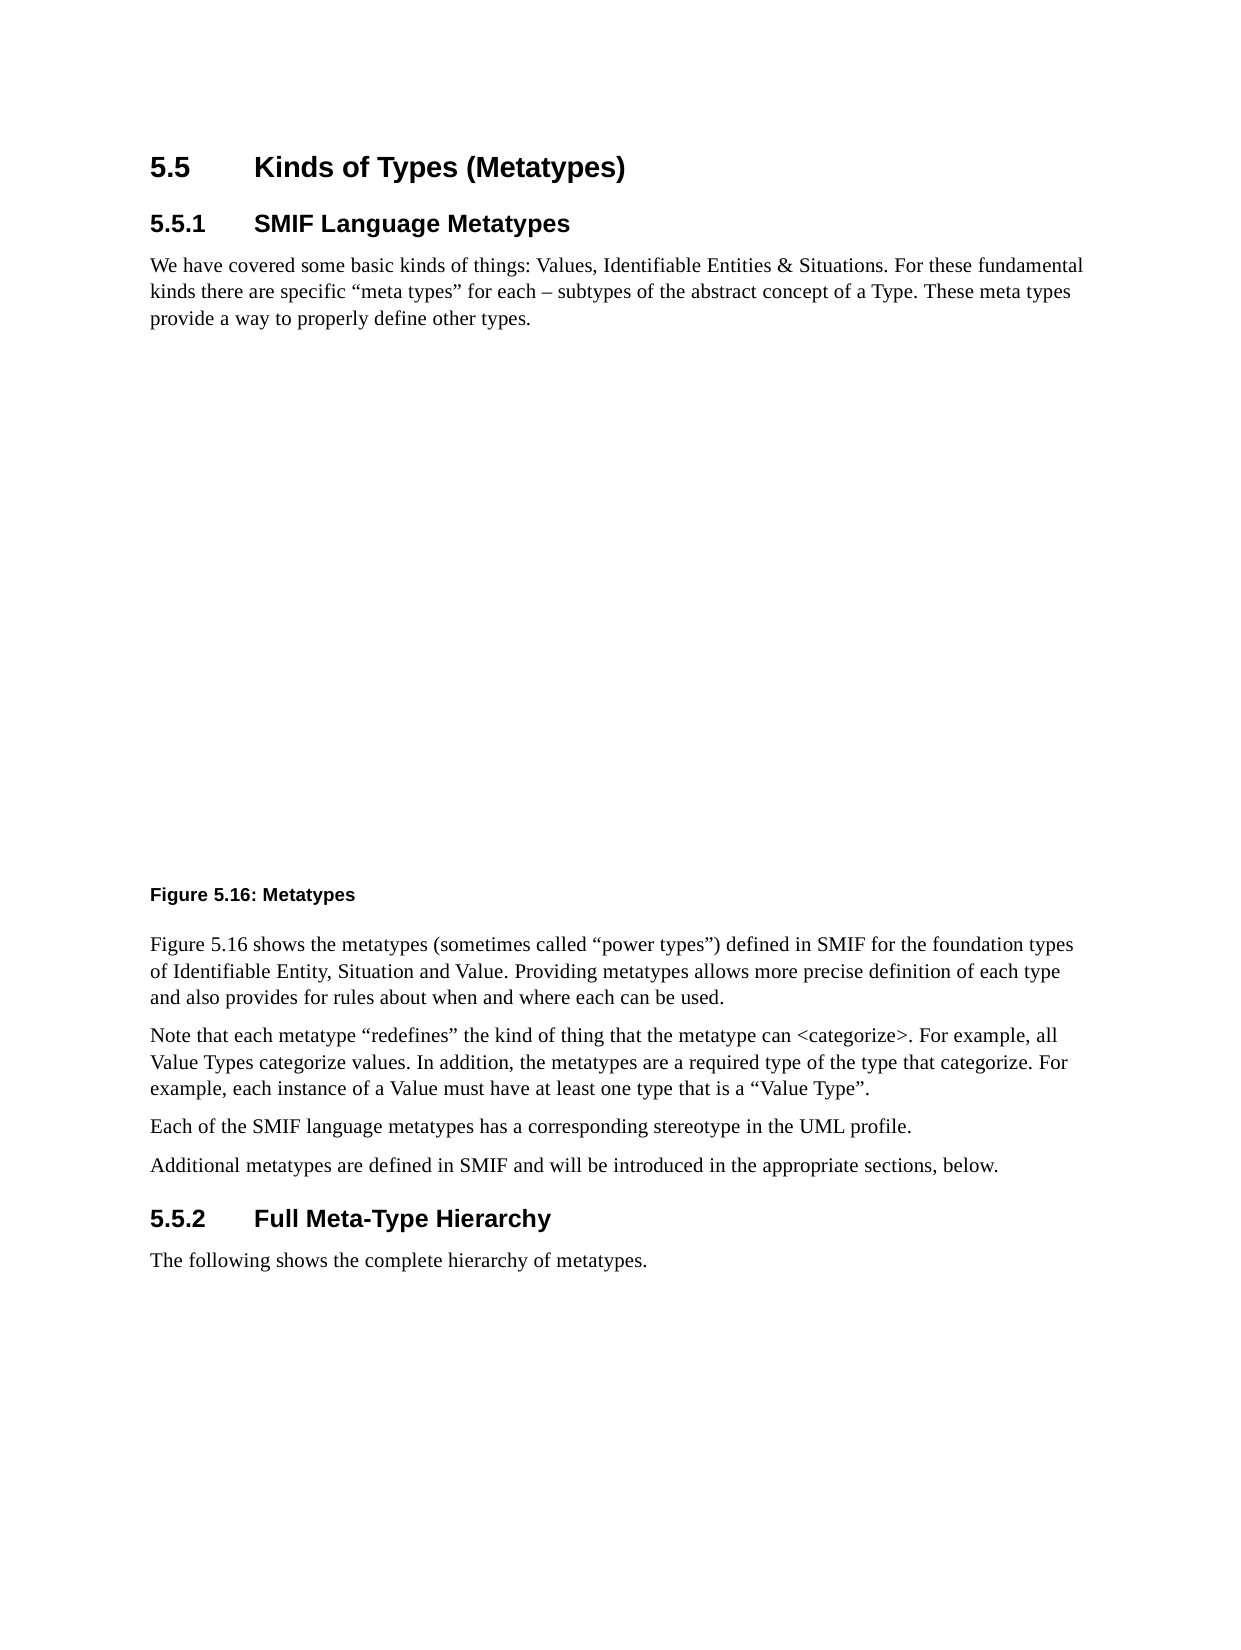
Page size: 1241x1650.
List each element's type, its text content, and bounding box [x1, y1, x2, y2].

text Additional metatypes are defined in SMIF and will be introduced in the appropriate sections, below. [150, 1152, 1090, 1177]
text We have covered some basic kinds of things: Values, Identifiable Entities & Situations. For these fundamental kinds there are specific “meta types” for each – subtypes of the abstract concept of a Type. These meta types provide a way to properly define other types. [150, 253, 1090, 329]
subtitle Kinds of Types (Metatypes) [150, 150, 1090, 183]
text Figure 5.16: Metatypes [150, 362, 1090, 906]
text Note that each metatype “redefines” the kind of thing that the metatype can <categorize>. For example, all Value Types categorize values. In addition, the metatypes are a required type of the type that categorize. For example, each instance of a Value must have at least one type that is a “Value Type”. [150, 1023, 1090, 1100]
text Each of the SMIF language metatypes has a corresponding stereotype in the UML profile. [150, 1114, 1090, 1138]
text The following shows the complete hierarchy of metatypes. [150, 1248, 1090, 1272]
subtitle Full Meta-Type Hierarchy [150, 1204, 1090, 1233]
text [150, 344, 1090, 362]
subtitle SMIF Language Metatypes [150, 209, 1090, 238]
text Figure 5.16 shows the metatypes (sometimes called “power types”) defined in SMIF for the foundation types of Identifiable Entity, Situation and Value. Providing metatypes allows more precise definition of each type and also provides for rules about when and where each can be used. [150, 906, 1090, 1009]
